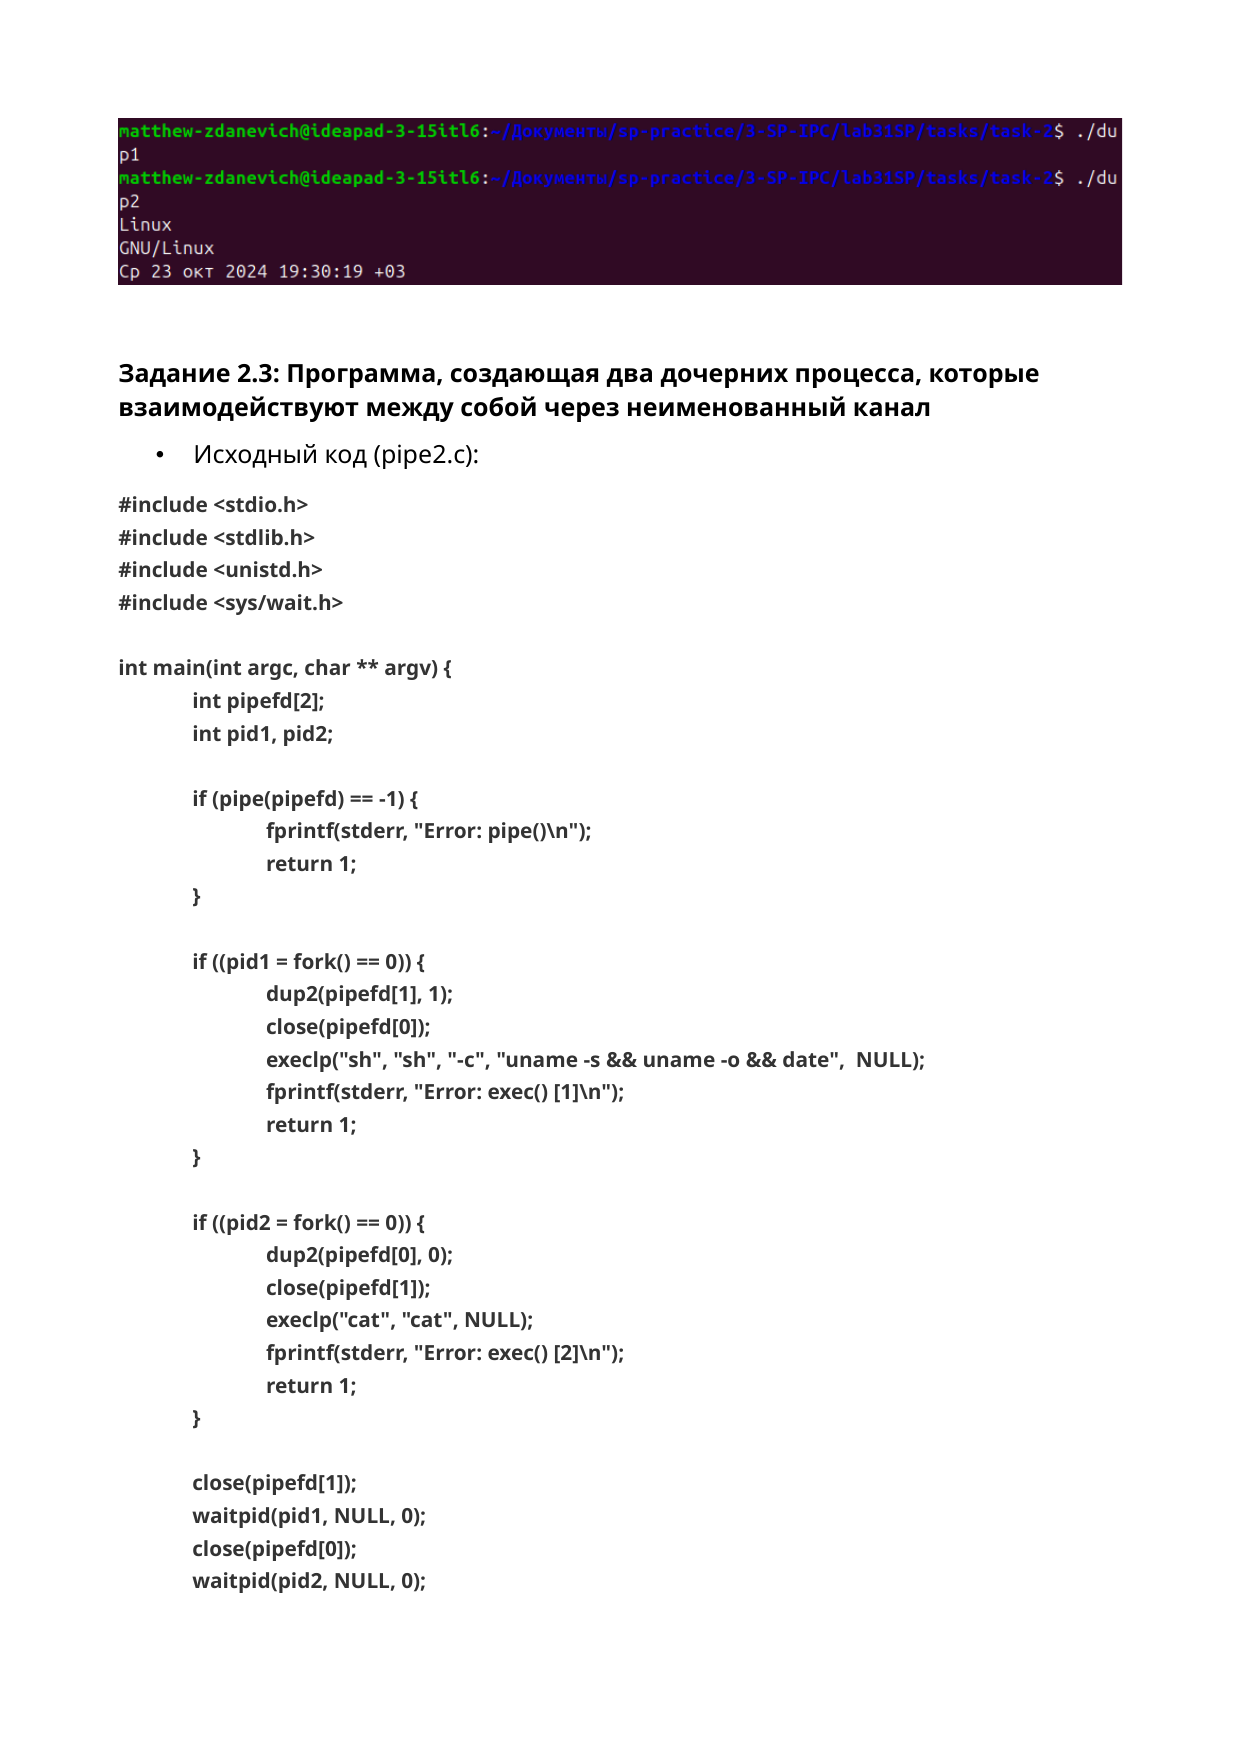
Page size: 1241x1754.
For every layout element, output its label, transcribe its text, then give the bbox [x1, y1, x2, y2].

text close(pipefd[1]); [118, 1468, 1122, 1497]
text } [118, 882, 1122, 910]
text fprintf(stderr, "Error: exec() [1]\n"); [118, 1077, 1122, 1106]
text #include <stdlib.h> [118, 523, 1122, 551]
text dup2(pipefd[0], 0); [118, 1240, 1122, 1269]
text } [118, 1142, 1122, 1171]
text } [118, 1403, 1122, 1432]
picture [118, 118, 1123, 285]
text fprintf(stderr, "Error: pipe()\n"); [118, 816, 1122, 845]
text close(pipefd[0]); [118, 1534, 1122, 1562]
text if (pipe(pipefd) == -1) { [118, 784, 1122, 812]
text if ((pid1 = fork() == 0)) { [118, 947, 1122, 975]
text int pipefd[2]; [118, 686, 1122, 714]
text return 1; [118, 849, 1122, 877]
text fprintf(stderr, "Error: exec() [2]\n"); [118, 1338, 1122, 1367]
text #include <unistd.h> [118, 556, 1122, 584]
text waitpid(pid1, NULL, 0); [118, 1501, 1122, 1529]
text return 1; [118, 1371, 1122, 1399]
text #include <stdio.h> [118, 490, 1122, 519]
text return 1; [118, 1110, 1122, 1138]
text execlp("cat", "cat", NULL); [118, 1306, 1122, 1334]
text #include <sys/wait.h> [118, 588, 1122, 617]
text dup2(pipefd[1], 1); [118, 979, 1122, 1008]
subtitle Задание 2.3: Программа, создающая два дочерних процесса, которые взаимодействуют между собой через неименованный канал [118, 356, 1122, 424]
text waitpid(pid2, NULL, 0); [118, 1566, 1122, 1595]
text int main(int argc, char ** argv) { [118, 653, 1122, 682]
list Исходный код (pipe2.c): [156, 437, 1122, 471]
text execlp("sh", "sh", "-c", "uname -s && uname -o && date", NULL); [118, 1045, 1122, 1073]
text if ((pid2 = fork() == 0)) { [118, 1208, 1122, 1236]
text int pid1, pid2; [118, 719, 1122, 747]
text close(pipefd[1]); [118, 1273, 1122, 1301]
text close(pipefd[0]); [118, 1012, 1122, 1041]
